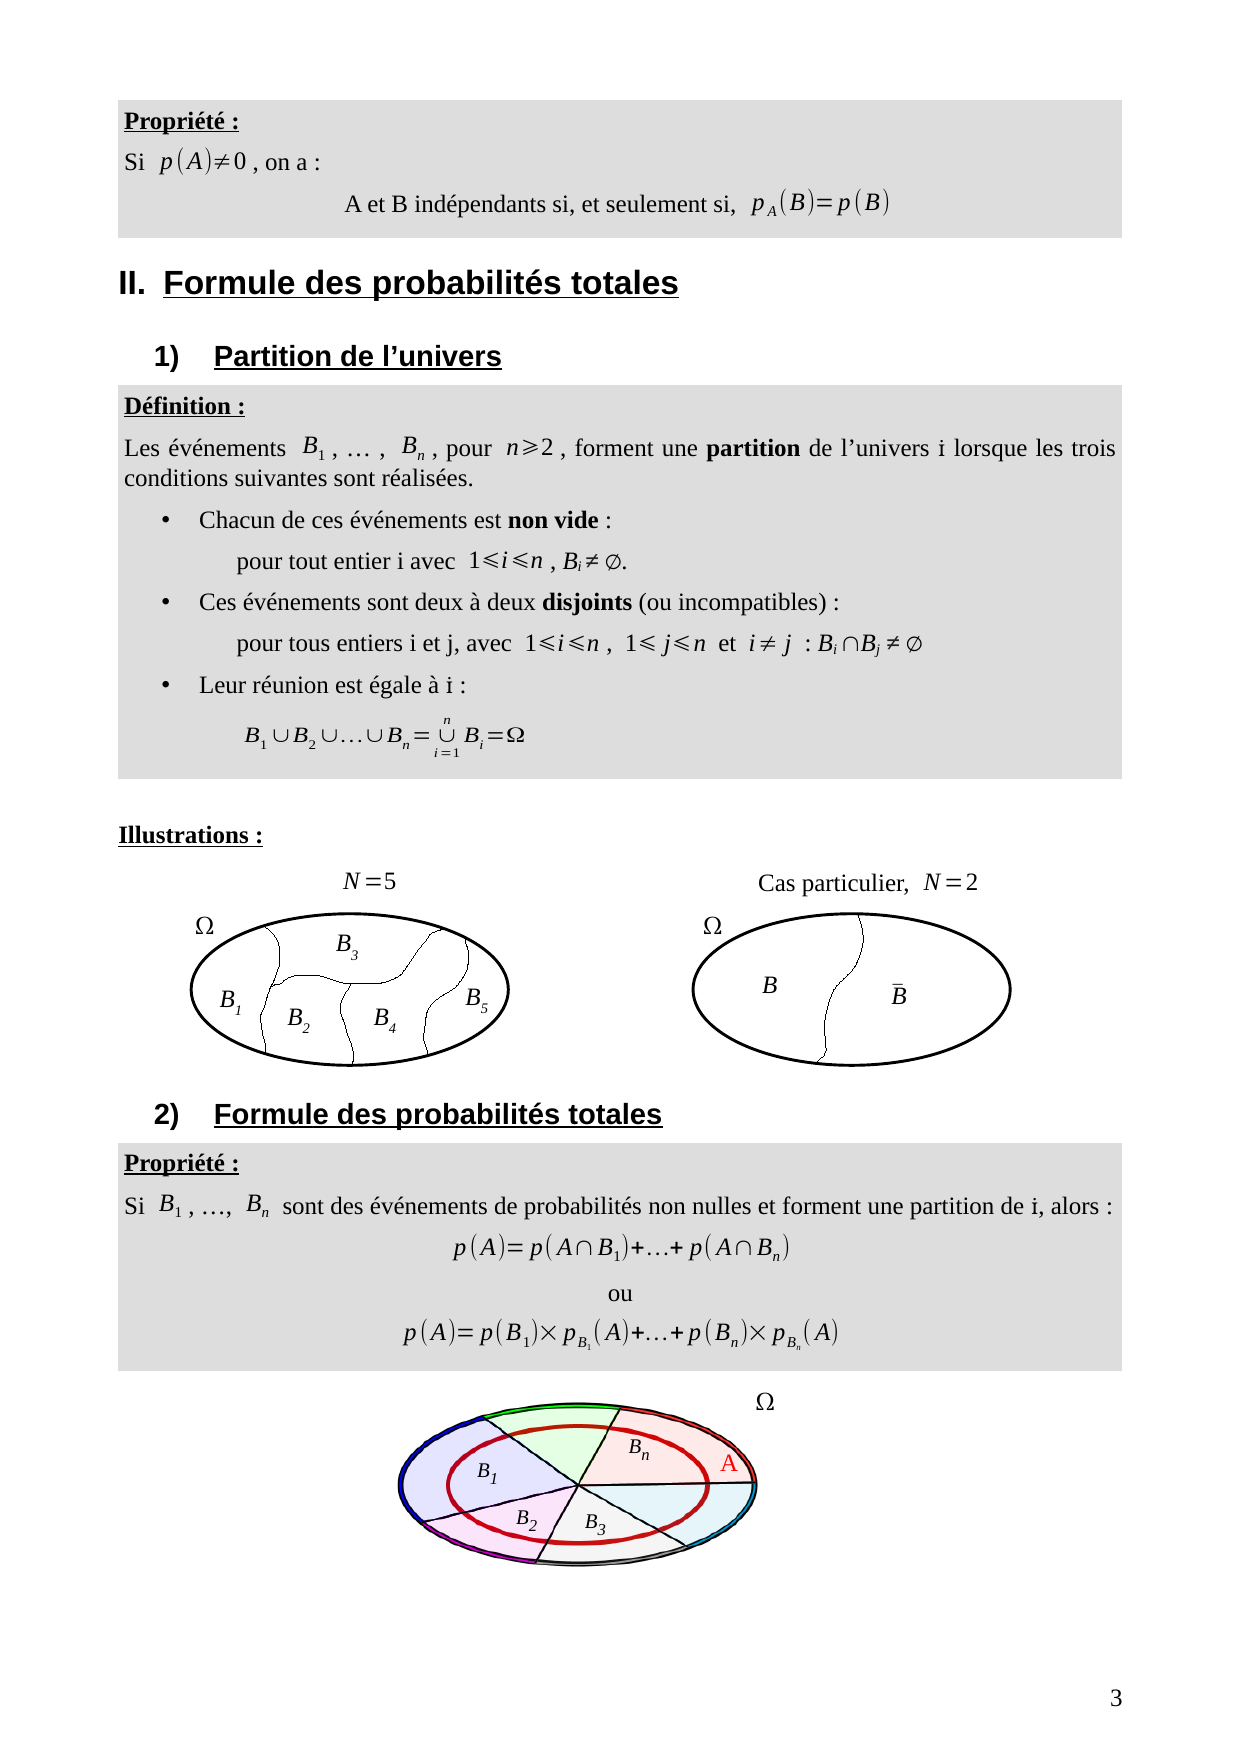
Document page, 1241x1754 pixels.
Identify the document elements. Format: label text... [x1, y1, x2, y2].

subtitle Formule des probabilités totales [118, 263, 1122, 302]
table_header [118, 862, 620, 902]
text Illustrations : [118, 821, 1122, 849]
table_cell [620, 902, 1122, 1072]
table_header Propriété : Si , on a : A et B indépendants si, et seulement si, [118, 100, 1122, 238]
table_header Définition : Les événements , … , , pour , forment une partition de l’univers  lorsque les trois conditions suivantes sont réalisées. Chacun de ces événements est non vide : pour tout entier i avec , Bi ≠ ∅. Ces événements sont deux à deux disjoints (ou incompatibles) : pour tous entiers i et j, avec , et : Bi ∩Bj ≠ ∅ Leur réunion est égale à  : [118, 385, 1122, 779]
table_cell [118, 902, 620, 1072]
subtitle Formule des probabilités totales [153, 1097, 1122, 1130]
table_header Cas particulier, [620, 862, 1122, 902]
table_header Propriété : Si , …, sont des événements de probabilités non nulles et forment une partition de , alors : ou [118, 1143, 1122, 1371]
subtitle Partition de l’univers [153, 339, 1122, 373]
